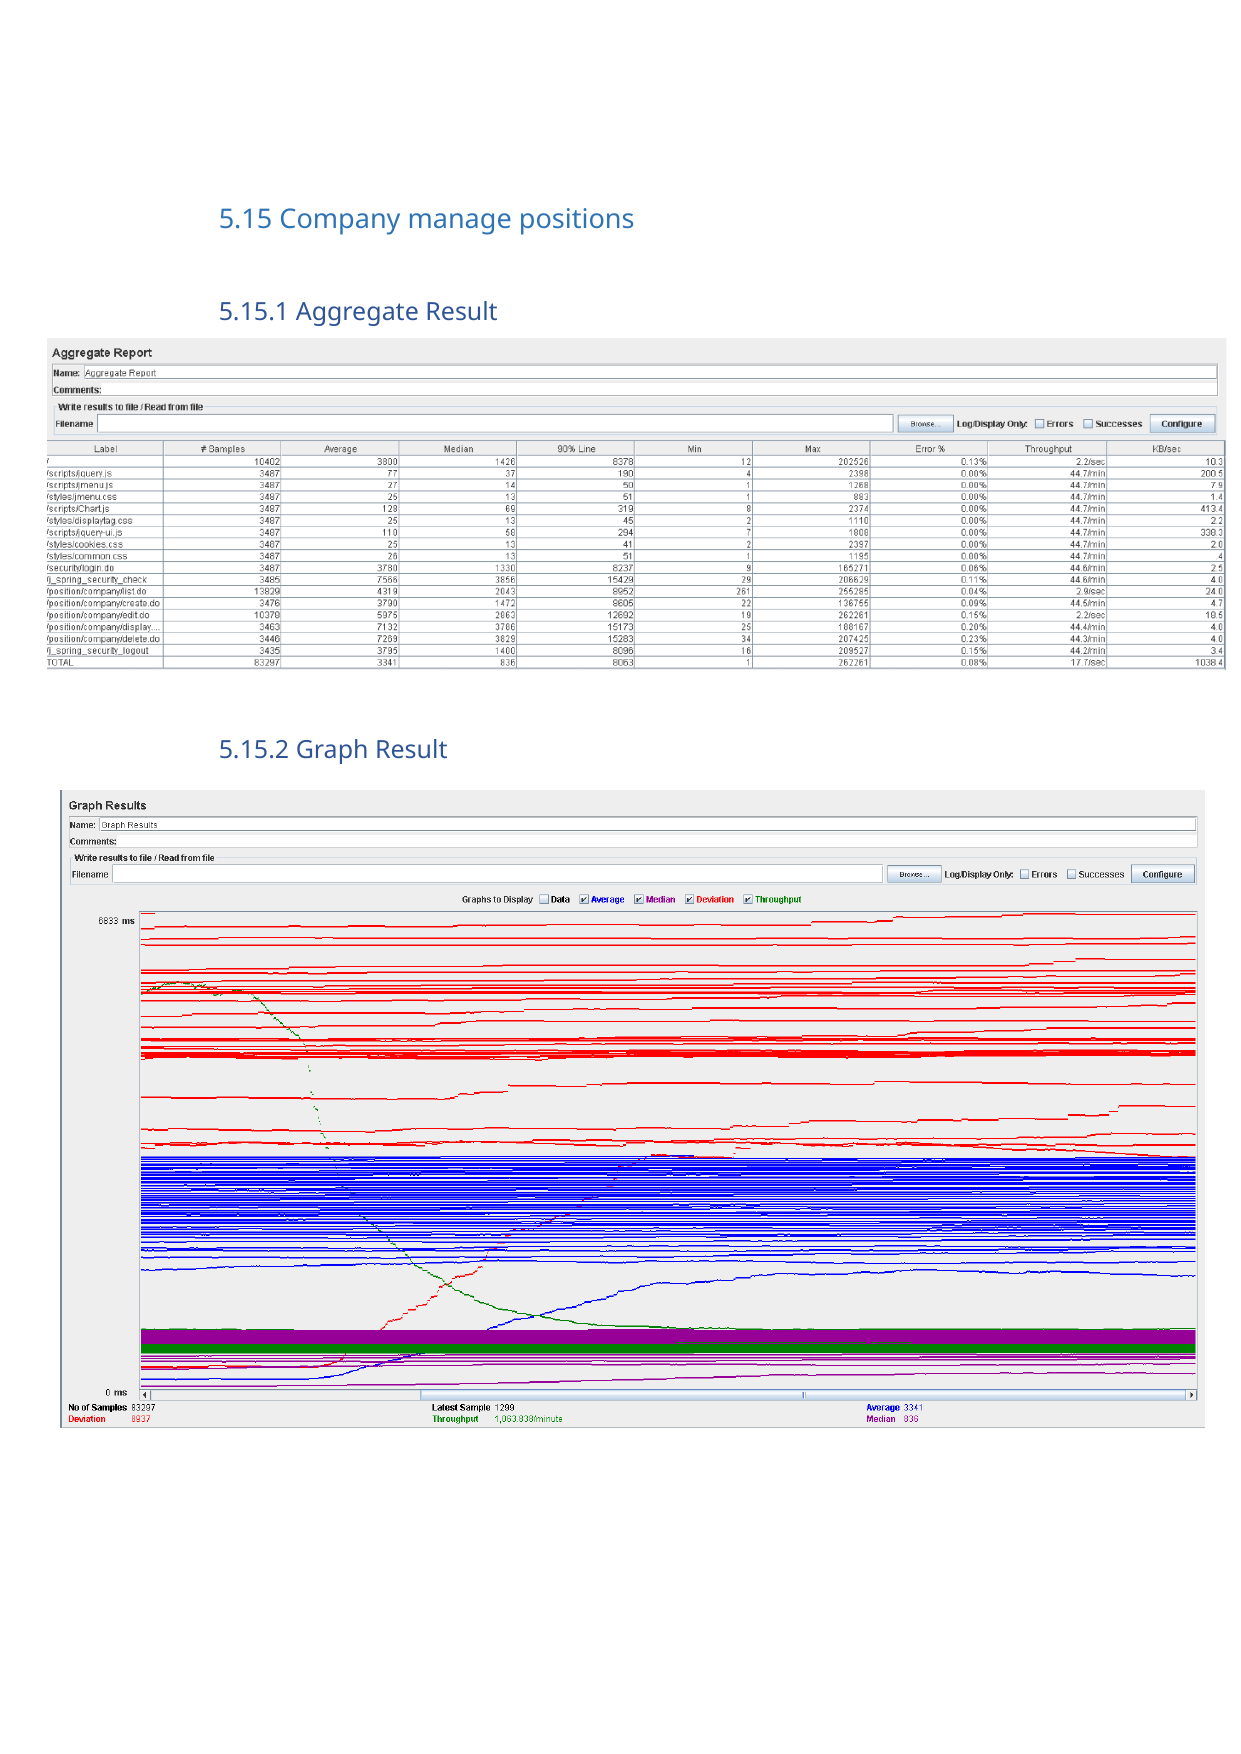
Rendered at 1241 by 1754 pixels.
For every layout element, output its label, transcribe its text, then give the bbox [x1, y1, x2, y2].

picture [47, 338, 1227, 671]
subtitle 5.15.2 Graph Result [177, 732, 1063, 766]
picture [60, 790, 1205, 1428]
subtitle 5.15.1 Aggregate Result [177, 293, 1063, 327]
subtitle 5.15 Company manage positions [177, 199, 1063, 236]
